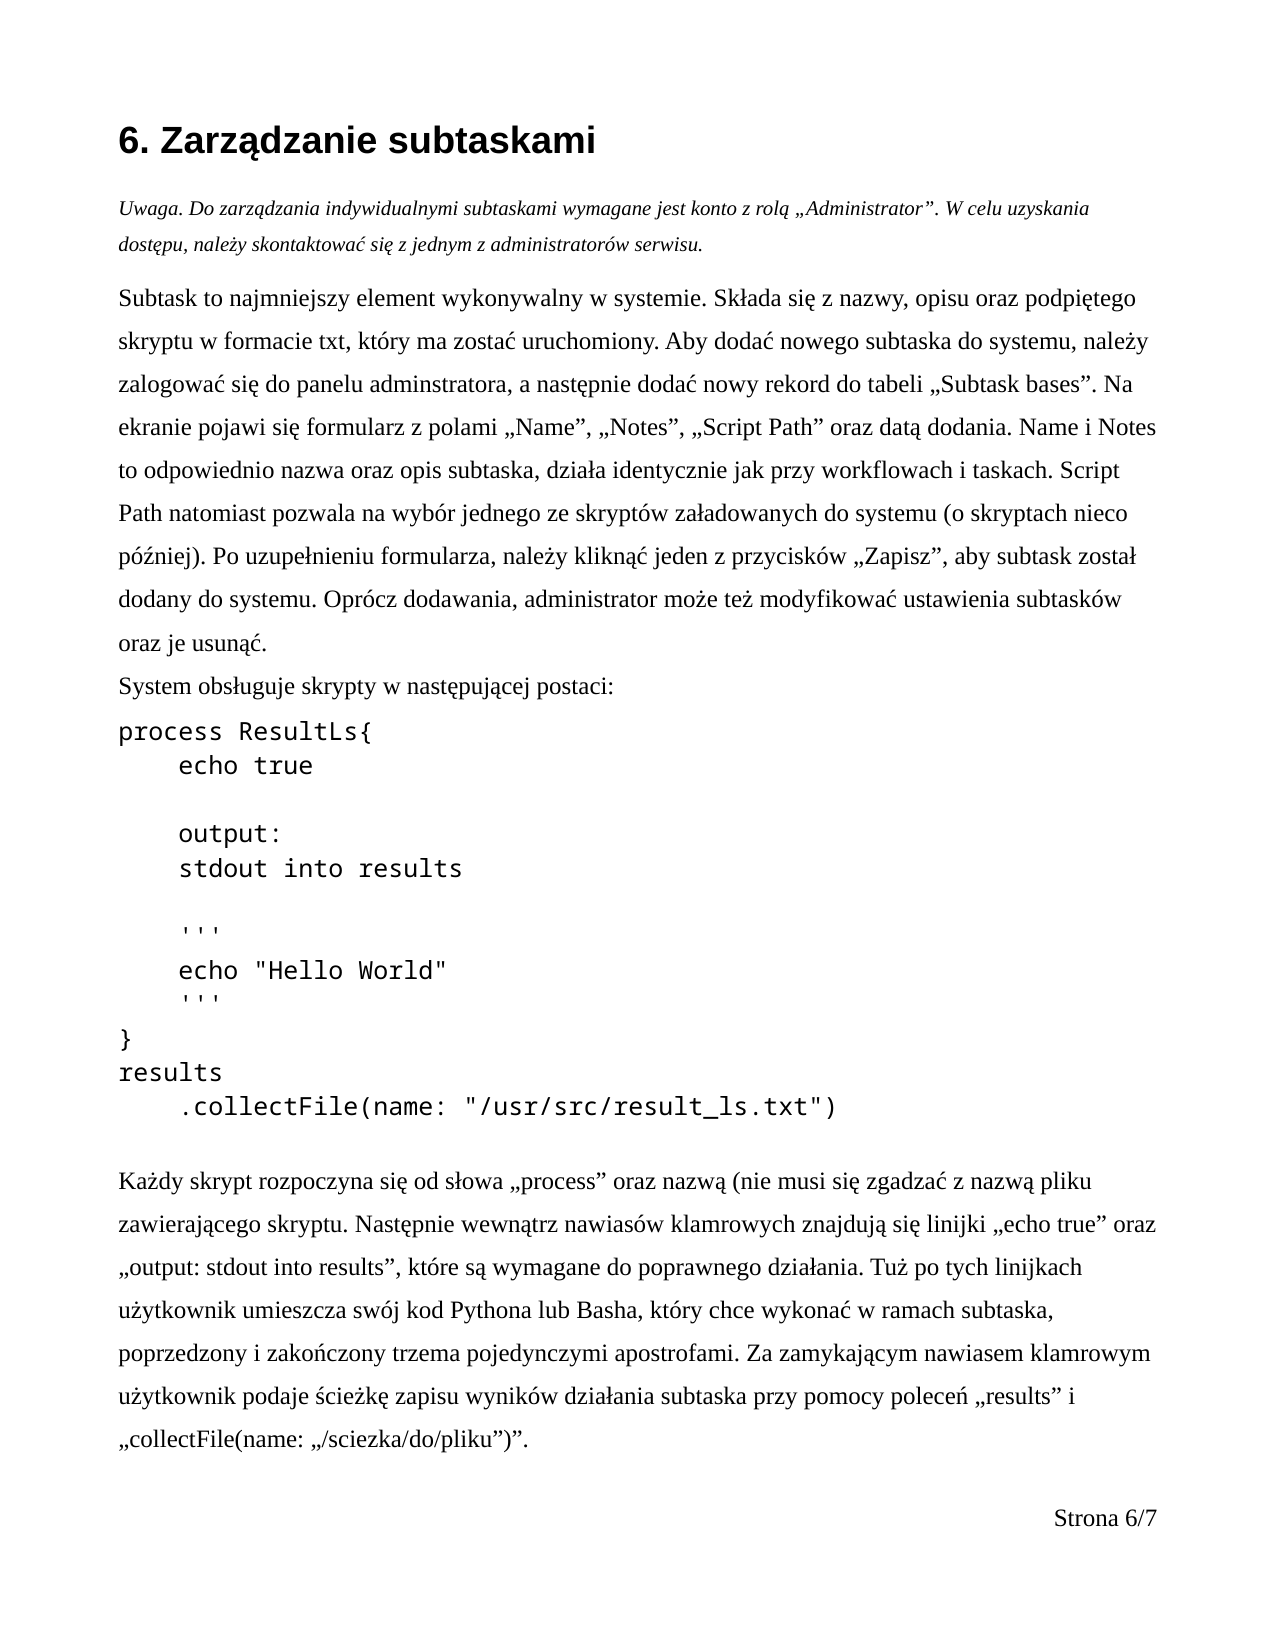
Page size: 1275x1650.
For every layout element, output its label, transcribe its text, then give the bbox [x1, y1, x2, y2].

text Uwaga. Do zarządzania indywidualnymi subtaskami wymagane jest konto z rolą „Administrator”. W celu uzyskania dostępu, należy skontaktować się z jednym z administratorów serwisu. [118, 196, 1157, 256]
text echo true [118, 748, 1157, 782]
text } [118, 1021, 1157, 1054]
text process ResultLs{ [118, 714, 1157, 748]
subtitle 6. Zarządzanie subtaskami [118, 118, 1157, 162]
text results [118, 1054, 1157, 1089]
text echo "Hello World" [118, 952, 1157, 986]
text ''' [118, 918, 1157, 952]
text System obsługuje skrypty w następującej postaci: [118, 671, 1157, 699]
text stdout into results [118, 850, 1157, 884]
text Każdy skrypt rozpoczyna się od słowa „process” oraz nazwą (nie musi się zgadzać z nazwą pliku zawierającego skryptu. Następnie wewnątrz nawiasów klamrowych znajdują się linijki „echo true” oraz „output: stdout into results”, które są wymagane do poprawnego działania. Tuż po tych linijkach użytkownik umieszcza swój kod Pythona lub Basha, który chce wykonać w ramach subtaska, poprzedzony i zakończony trzema pojedynczymi apostrofami. Za zamykającym nawiasem klamrowym użytkownik podaje ścieżkę zapisu wyników działania subtaska przy pomocy poleceń „results” i „collectFile(name: „/sciezka/do/pliku”)”. [118, 1166, 1157, 1453]
text .collectFile(name: "/usr/src/result_ls.txt") [118, 1089, 1157, 1123]
text ''' [118, 986, 1157, 1021]
text output: [118, 816, 1157, 850]
text Subtask to najmniejszy element wykonywalny w systemie. Składa się z nazwy, opisu oraz podpiętego skryptu w formacie txt, który ma zostać uruchomiony. Aby dodać nowego subtaska do systemu, należy zalogować się do panelu adminstratora, a następnie dodać nowy rekord do tabeli „Subtask bases”. Na ekranie pojawi się formularz z polami „Name”, „Notes”, „Script Path” oraz datą dodania. Name i Notes to odpowiednio nazwa oraz opis subtaska, działa identycznie jak przy workflowach i taskach. Script Path natomiast pozwala na wybór jednego ze skryptów załadowanych do systemu (o skryptach nieco później). Po uzupełnieniu formularza, należy kliknąć jeden z przycisków „Zapisz”, aby subtask został dodany do systemu. Oprócz dodawania, administrator może też modyfikować ustawienia subtasków oraz je usunąć. [118, 283, 1157, 656]
